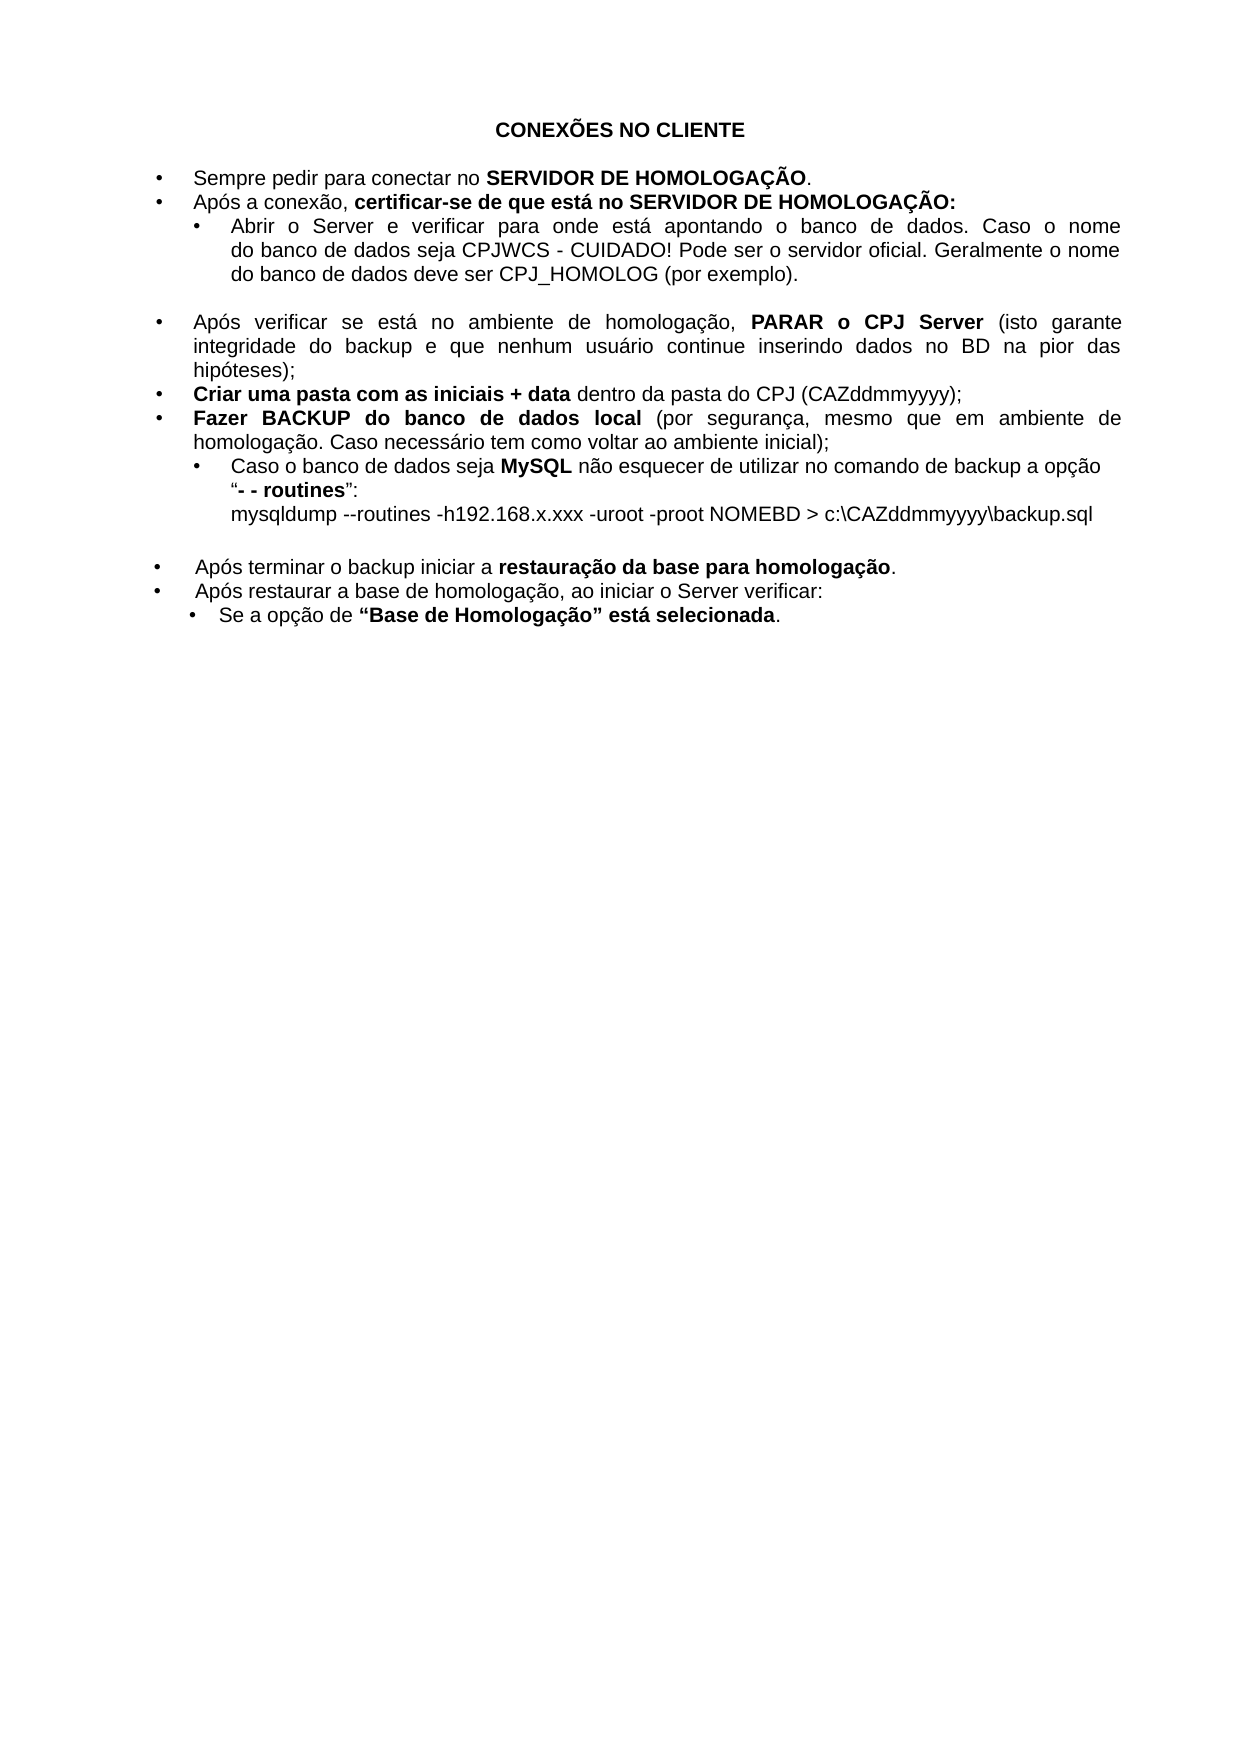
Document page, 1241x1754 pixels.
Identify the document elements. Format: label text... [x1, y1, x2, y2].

list Após verificar se está no ambiente de homologação, PARAR o CPJ Server (isto garante integridade do backup e que nenhum usuário continue inserindo dados no BD na pior das hipóteses); [156, 310, 1122, 382]
list Abrir o Server e verificar para onde está apontando o banco de dados. Caso o nome do banco de dados seja CPJWCS - CUIDADO! Pode ser o servidor oficial. Geralmente o nome do banco de dados deve ser CPJ_HOMOLOG (por exemplo). [193, 214, 1122, 286]
list Caso o banco de dados seja MySQL não esquecer de utilizar no comando de backup a opção [193, 454, 1122, 478]
list Após restaurar a base de homologação, ao iniciar o Server verificar: [153, 579, 1122, 603]
list mysqldump --routines -h192.168.x.xxx -uroot -proot NOMEBD > c:\CAZddmmyyyy\backup.sql [193, 502, 1122, 526]
list Criar uma pasta com as iniciais + data dentro da pasta do CPJ (CAZddmmyyyy); [156, 382, 1122, 406]
list Sempre pedir para conectar no SERVIDOR DE HOMOLOGAÇÃO. [156, 166, 1122, 190]
text CONEXÕES NO CLIENTE [118, 118, 1122, 142]
list Após terminar o backup iniciar a restauração da base para homologação. [153, 555, 1122, 579]
list Fazer BACKUP do banco de dados local (por segurança, mesmo que em ambiente de homologação. Caso necessário tem como voltar ao ambiente inicial); [156, 406, 1122, 454]
list “- - routines”: [193, 478, 1122, 502]
list Se a opção de “Base de Homologação” está selecionada. [189, 603, 1122, 627]
list Após a conexão, certificar-se de que está no SERVIDOR DE HOMOLOGAÇÃO: [156, 190, 1122, 214]
